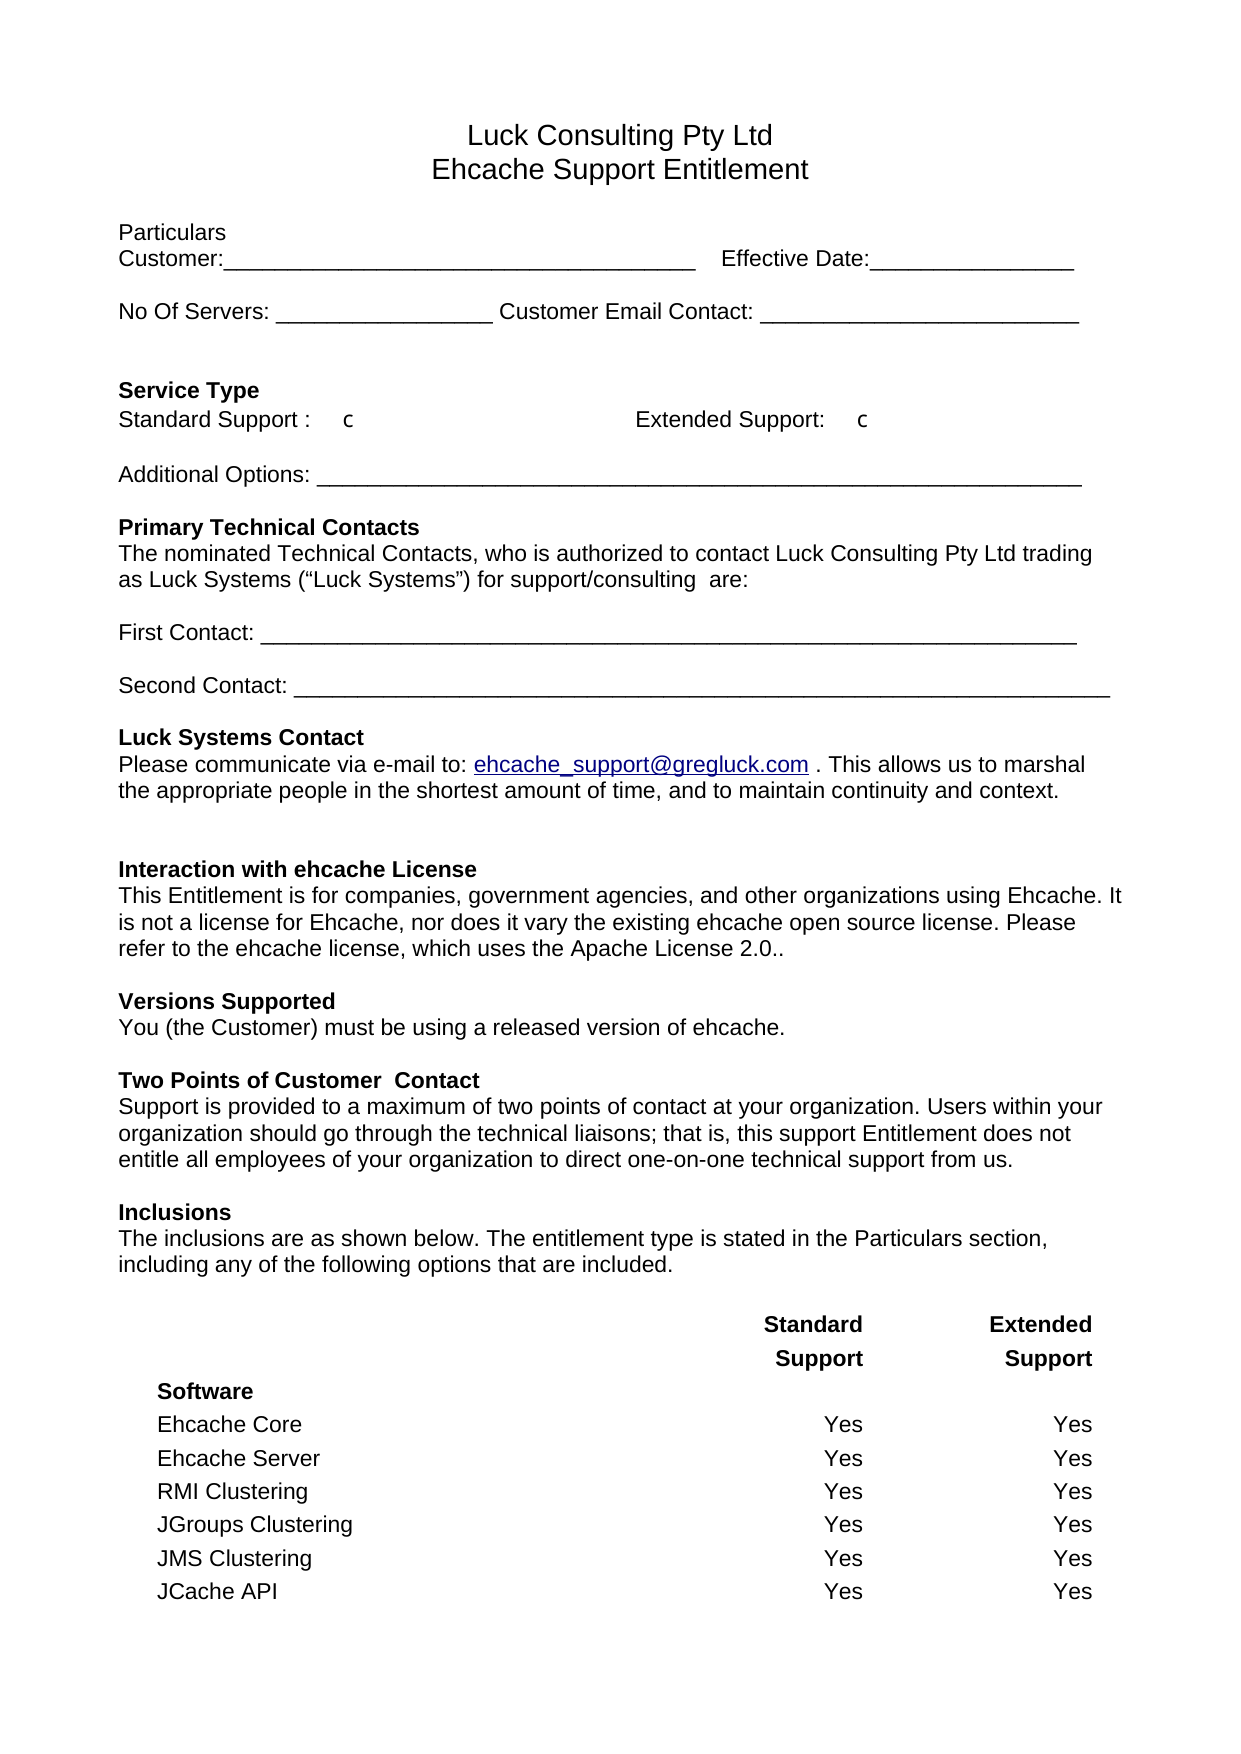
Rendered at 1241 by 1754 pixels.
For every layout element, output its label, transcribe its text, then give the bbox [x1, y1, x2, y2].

table_cell Ehcache Server [124, 1438, 641, 1471]
table_cell Yes [641, 1404, 874, 1437]
text The nominated Technical Contacts, who is authorized to contact Luck Consulting Pty Ltd trading as Luck Systems (“Luck Systems”) for support/consulting are: [118, 540, 1122, 593]
table_cell Yes [874, 1438, 1103, 1471]
text Ehcache Support Entitlement [118, 152, 1122, 185]
text First Contact: ________________________________________________________________ [118, 619, 1122, 645]
text Inclusions [118, 1199, 1122, 1225]
table_cell Yes [641, 1538, 874, 1571]
text Two Points of Customer Contact [118, 1067, 1122, 1093]
table_cell Yes [874, 1571, 1103, 1604]
table_cell RMI Clustering [124, 1471, 641, 1504]
table_cell Software [124, 1371, 641, 1404]
text Luck Systems Contact [118, 724, 1122, 751]
table_cell Yes [874, 1504, 1103, 1537]
table_cell [874, 1371, 1103, 1404]
text Please communicate via e-mail to: ehcache_support@gregluck.com . This allows us to marshal the appropriate people in the shortest amount of time, and to maintain continuity and context. [118, 751, 1122, 803]
text This Entitlement is for companies, government agencies, and other organizations using Ehcache. It is not a license for Ehcache, nor does it vary the existing ehcache open source license. Please refer to the ehcache license, which uses the Apache License 2.0.. [118, 882, 1122, 962]
table_cell Yes [641, 1471, 874, 1504]
table_cell [641, 1371, 874, 1404]
text Additional Options: ____________________________________________________________ [118, 461, 1122, 513]
text Service Type [118, 377, 1122, 403]
text Particulars [118, 219, 1122, 245]
text Primary Technical Contacts [118, 513, 1122, 540]
table_cell JCache API [124, 1571, 641, 1604]
text Interaction with ehcache License [118, 856, 1122, 882]
text Support is provided to a maximum of two points of contact at your organization. Users within your organization should go through the technical liaisons; that is, this support Entitlement does not entitle all employees of your organization to direct one-on-one technical support from us. [118, 1093, 1122, 1172]
text Versions Supported [118, 988, 1122, 1014]
table_header [124, 1304, 641, 1371]
table_cell Yes [641, 1571, 874, 1604]
text Luck Consulting Pty Ltd [118, 118, 1122, 152]
table_header Extended Support [874, 1304, 1103, 1371]
text The inclusions are as shown below. The entitlement type is stated in the Particulars section, including any of the following options that are included. [118, 1225, 1122, 1278]
text Second Contact: ________________________________________________________________ [118, 672, 1122, 698]
text Customer:_____________________________________ Effective Date:________________ [118, 245, 1122, 271]
table_header Standard Support [641, 1304, 874, 1371]
table_cell Yes [641, 1438, 874, 1471]
table_cell Ehcache Core [124, 1404, 641, 1437]
table_cell Yes [874, 1404, 1103, 1437]
table_cell JGroups Clustering [124, 1504, 641, 1537]
text Standard Support : c Extended Support: c [118, 403, 1122, 434]
text No Of Servers: _________________ Customer Email Contact: _________________________ [118, 298, 1122, 324]
table_cell Yes [874, 1471, 1103, 1504]
text You (the Customer) must be using a released version of ehcache. [118, 1014, 1122, 1041]
table_cell Yes [874, 1538, 1103, 1571]
table_cell JMS Clustering [124, 1538, 641, 1571]
table_cell Yes [641, 1504, 874, 1537]
